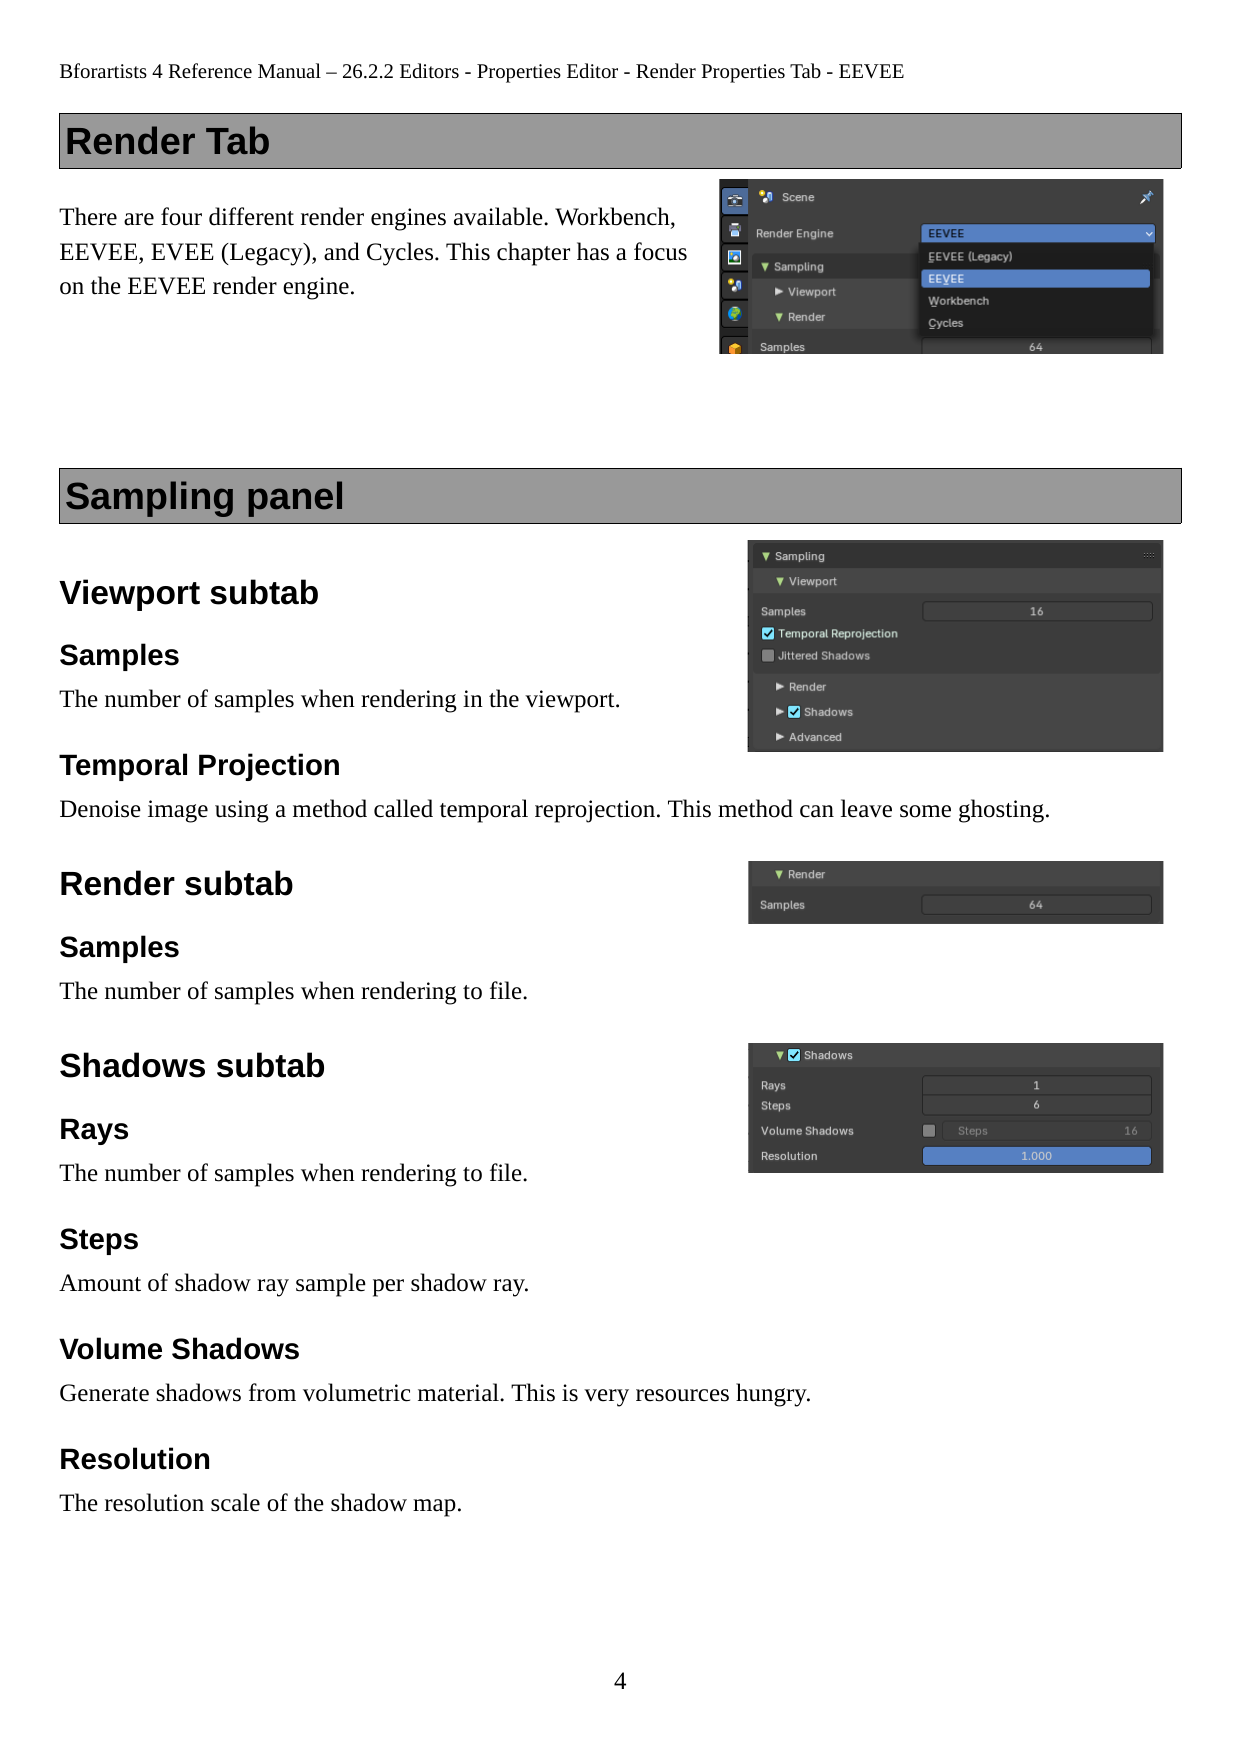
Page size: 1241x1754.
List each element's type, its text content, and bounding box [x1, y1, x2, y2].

text Amount of shadow ray sample per shadow ray. [59, 1268, 1181, 1297]
subtitle Render subtab [59, 864, 748, 903]
subtitle Volume Shadows [59, 1332, 1181, 1365]
text Generate shadows from volumetric material. This is very resources hungry. [59, 1378, 1181, 1407]
picture [748, 861, 1164, 924]
subtitle Shadows subtab [59, 1046, 748, 1085]
subtitle Samples [59, 638, 747, 672]
subtitle Rays [59, 1112, 748, 1146]
text The resolution scale of the shadow map. [59, 1488, 1181, 1517]
text The number of samples when rendering to file. [59, 976, 1181, 1005]
picture [748, 1043, 1164, 1173]
picture [719, 179, 1164, 354]
text Denoise image using a method called temporal reprojection. This method can leave some ghosting. [59, 794, 1181, 823]
picture [747, 540, 1164, 752]
subtitle [1164, 1112, 1181, 1146]
subtitle Steps [59, 1222, 1181, 1256]
subtitle [1164, 638, 1181, 672]
subtitle [1164, 572, 1181, 611]
subtitle Viewport subtab [59, 572, 747, 611]
table_header Sampling panel [60, 469, 1181, 523]
subtitle Samples [59, 930, 1181, 964]
text The number of samples when rendering to file. [59, 1158, 1181, 1187]
text The number of samples when rendering in the viewport. [59, 684, 747, 713]
text There are four different render engines available. Workbench, EEVEE, EVEE (Legacy), and Cycles. This chapter has a focus on the EEVEE render engine. [59, 202, 719, 300]
subtitle [1164, 1046, 1181, 1085]
subtitle Temporal Projection [59, 748, 1181, 782]
table_header Render Tab [60, 114, 1181, 168]
subtitle [1164, 864, 1181, 903]
subtitle Resolution [59, 1442, 1181, 1475]
